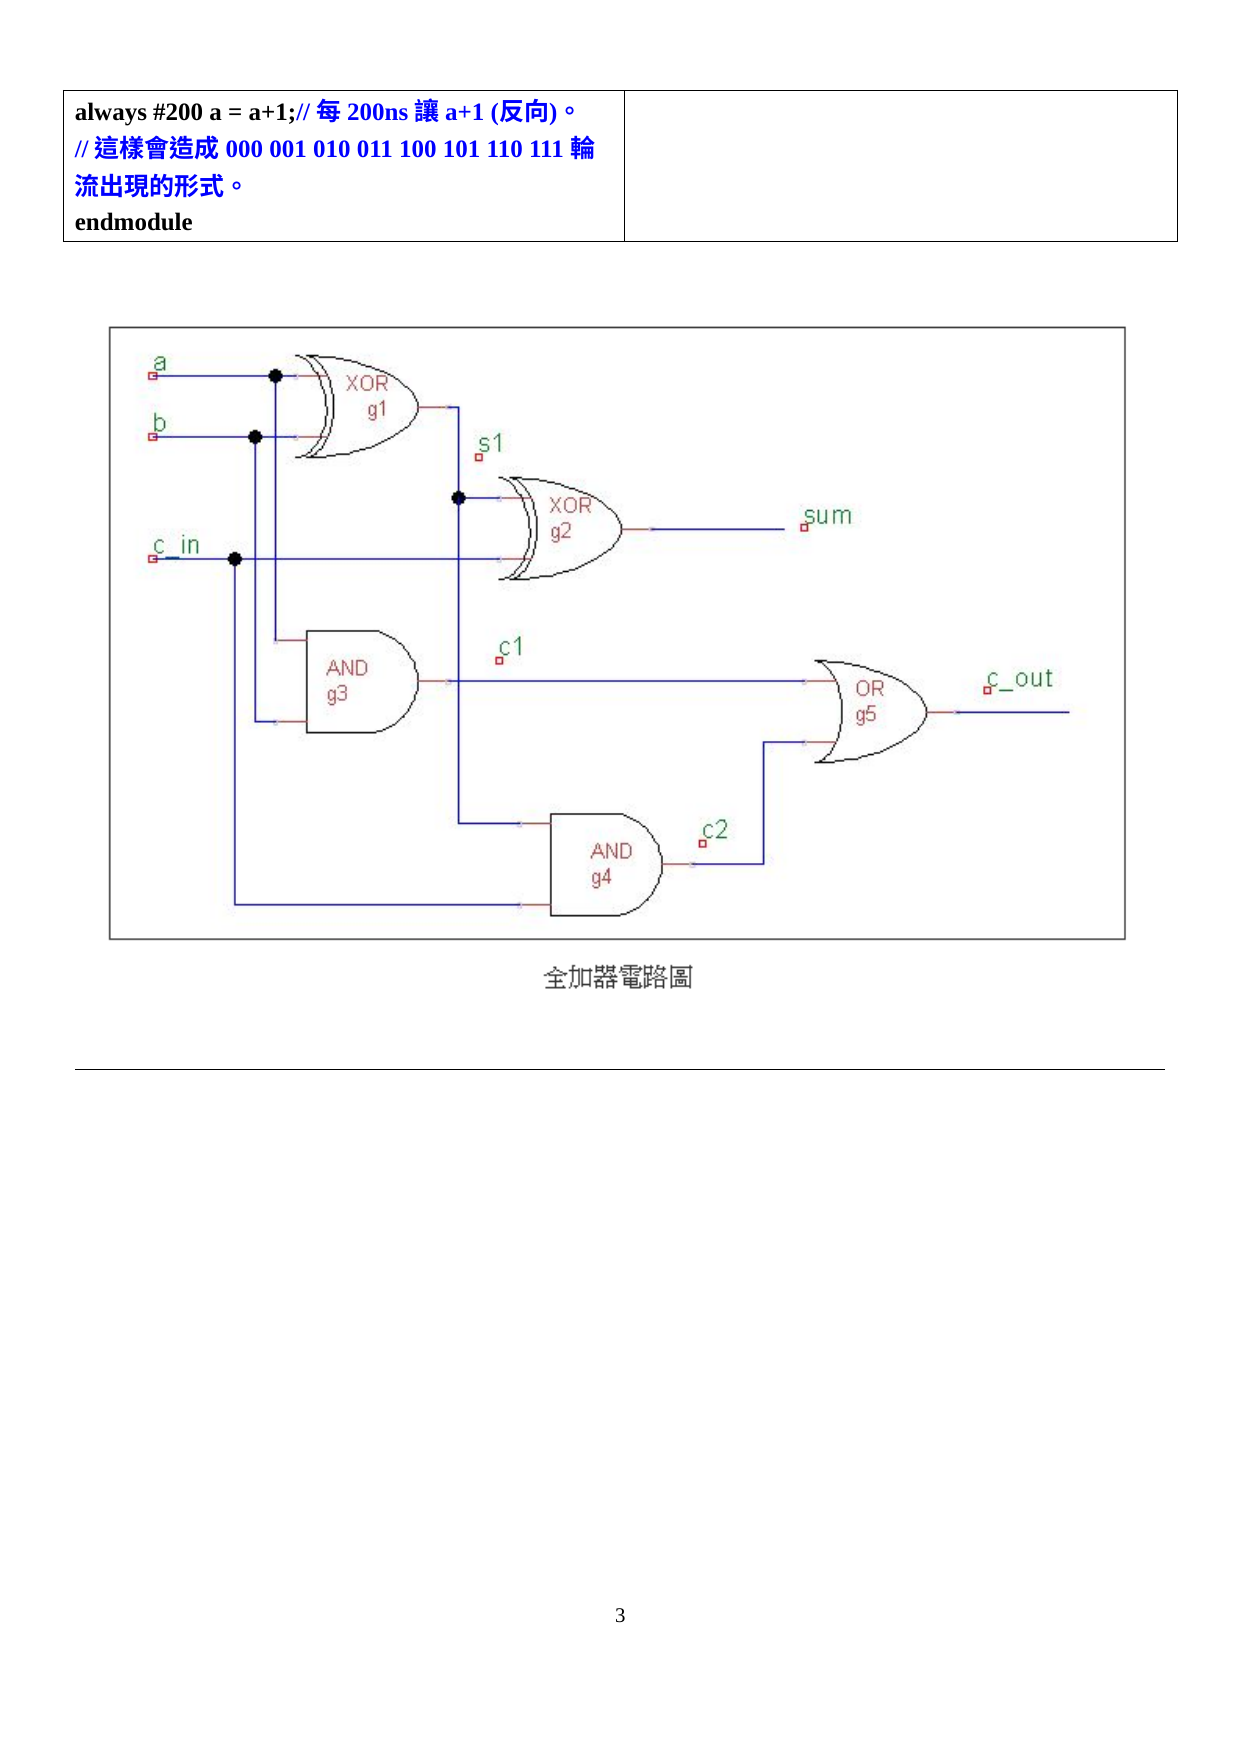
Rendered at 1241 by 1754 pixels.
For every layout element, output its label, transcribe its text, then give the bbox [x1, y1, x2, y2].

picture [103, 316, 1137, 995]
table_header [625, 91, 1177, 241]
table_header always #200 a = a+1;// 每 200ns 讓 a+1 (反向)。 // 這樣會造成 000 001 010 011 100 101 110 111 輪流出現的形式。 endmodule [64, 91, 624, 241]
